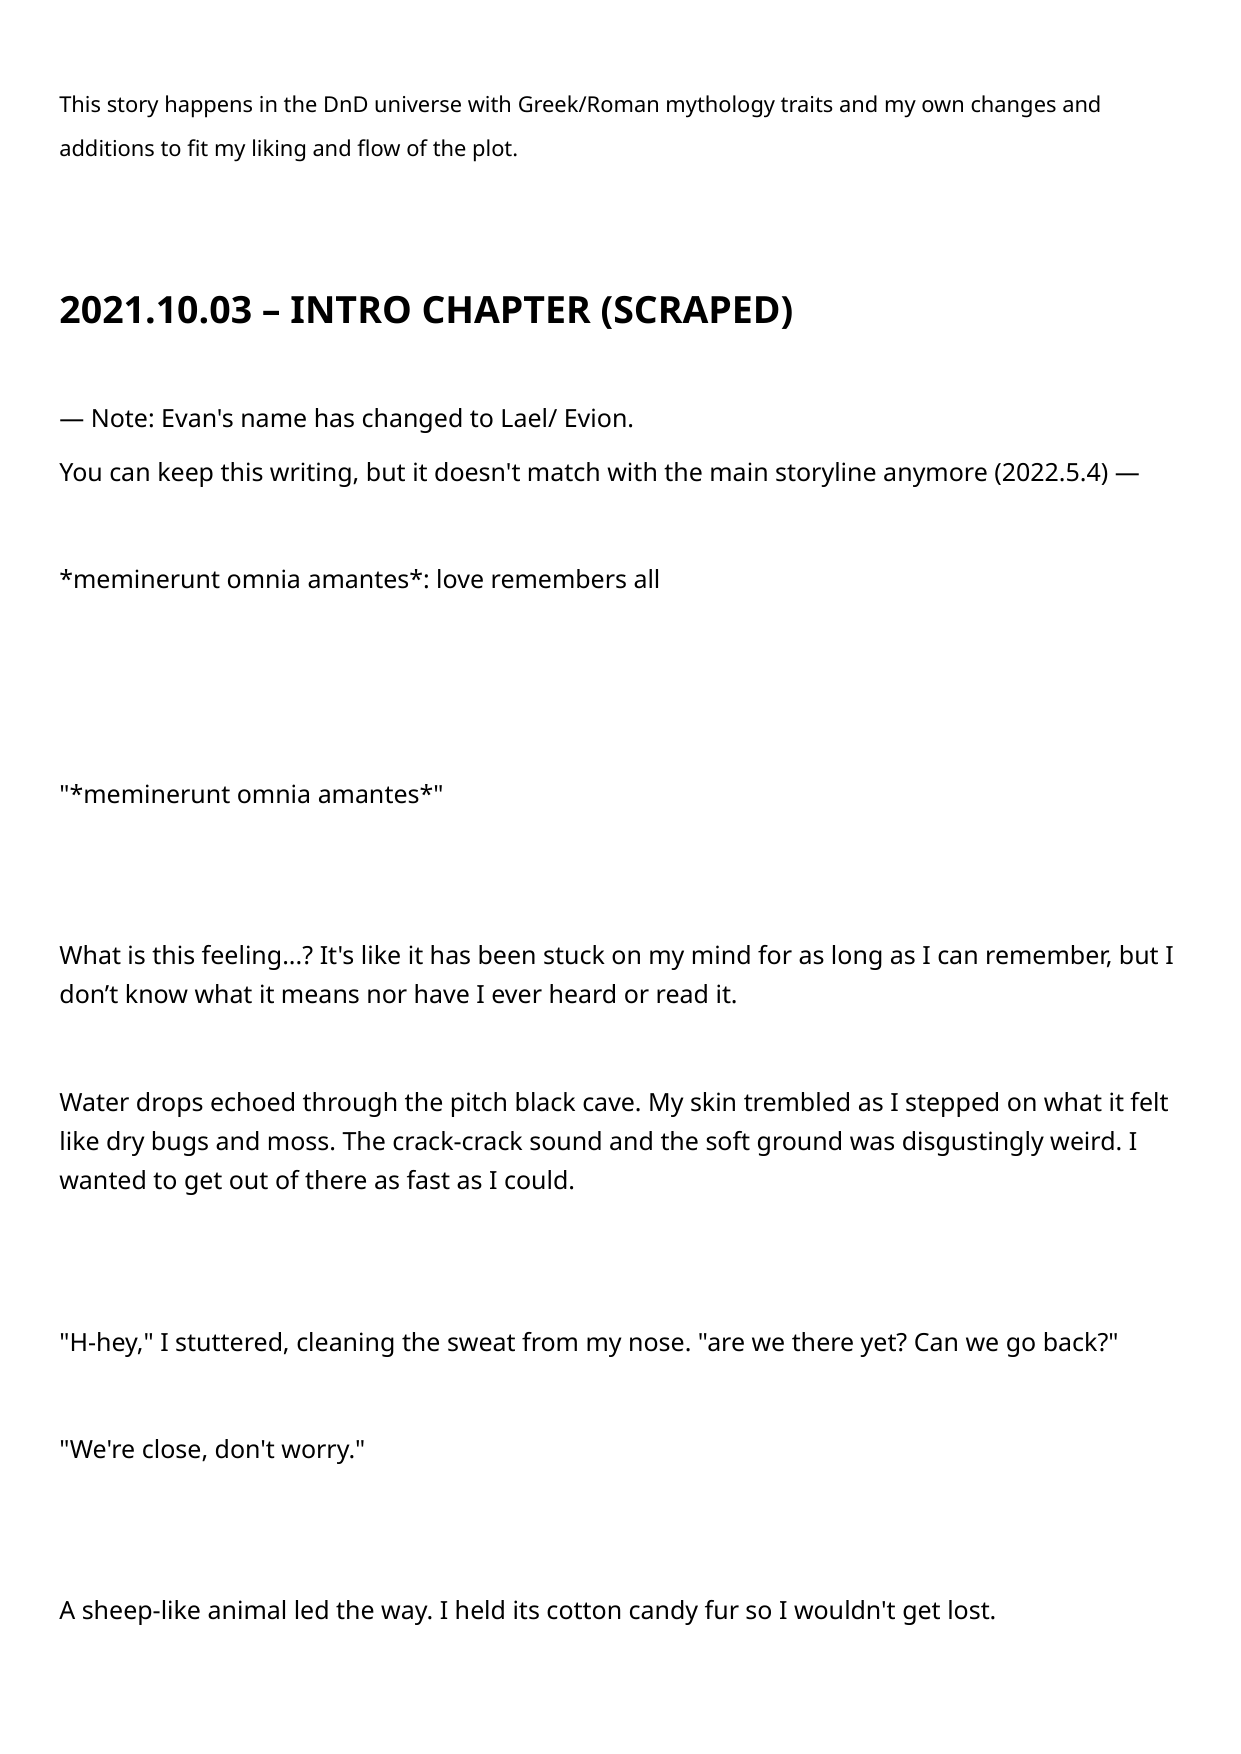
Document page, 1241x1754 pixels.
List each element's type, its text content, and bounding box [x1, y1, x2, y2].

text *meminerunt omnia amantes*: love remembers all [59, 562, 1181, 596]
text This story happens in the DnD universe with Greek/Roman mythology traits and my own changes and additions to fit my liking and flow of the plot. [59, 88, 1181, 163]
text "*meminerunt omnia amantes*" [59, 777, 1181, 811]
subtitle 2021.10.03 – INTRO CHAPTER (SCRAPED) [59, 283, 1181, 334]
text "H-hey," I stuttered, cleaning the sweat from my nose. "are we there yet? Can we go back?" [59, 1324, 1181, 1358]
text Water drops echoed through the pitch black cave. My skin trembled as I stepped on what it felt like dry bugs and moss. The crack-crack sound and the soft ground was disgustingly weird. I wanted to get out of there as fast as I could. [59, 1084, 1181, 1197]
text What is this feeling...? It's like it has been stuck on my mind for as long as I can remember, but I don’t know what it means nor have I ever heard or read it. [59, 938, 1181, 1011]
text "We're close, don't worry." [59, 1432, 1181, 1466]
text — Note: Evan's name has changed to Lael/ Evion. [59, 400, 1181, 434]
text You can keep this writing, but it doesn't match with the main storyline anymore (2022.5.4) — [59, 454, 1181, 488]
text A sheep-like animal led the way. I held its cotton candy fur so I wouldn't get lost. [59, 1593, 1181, 1627]
